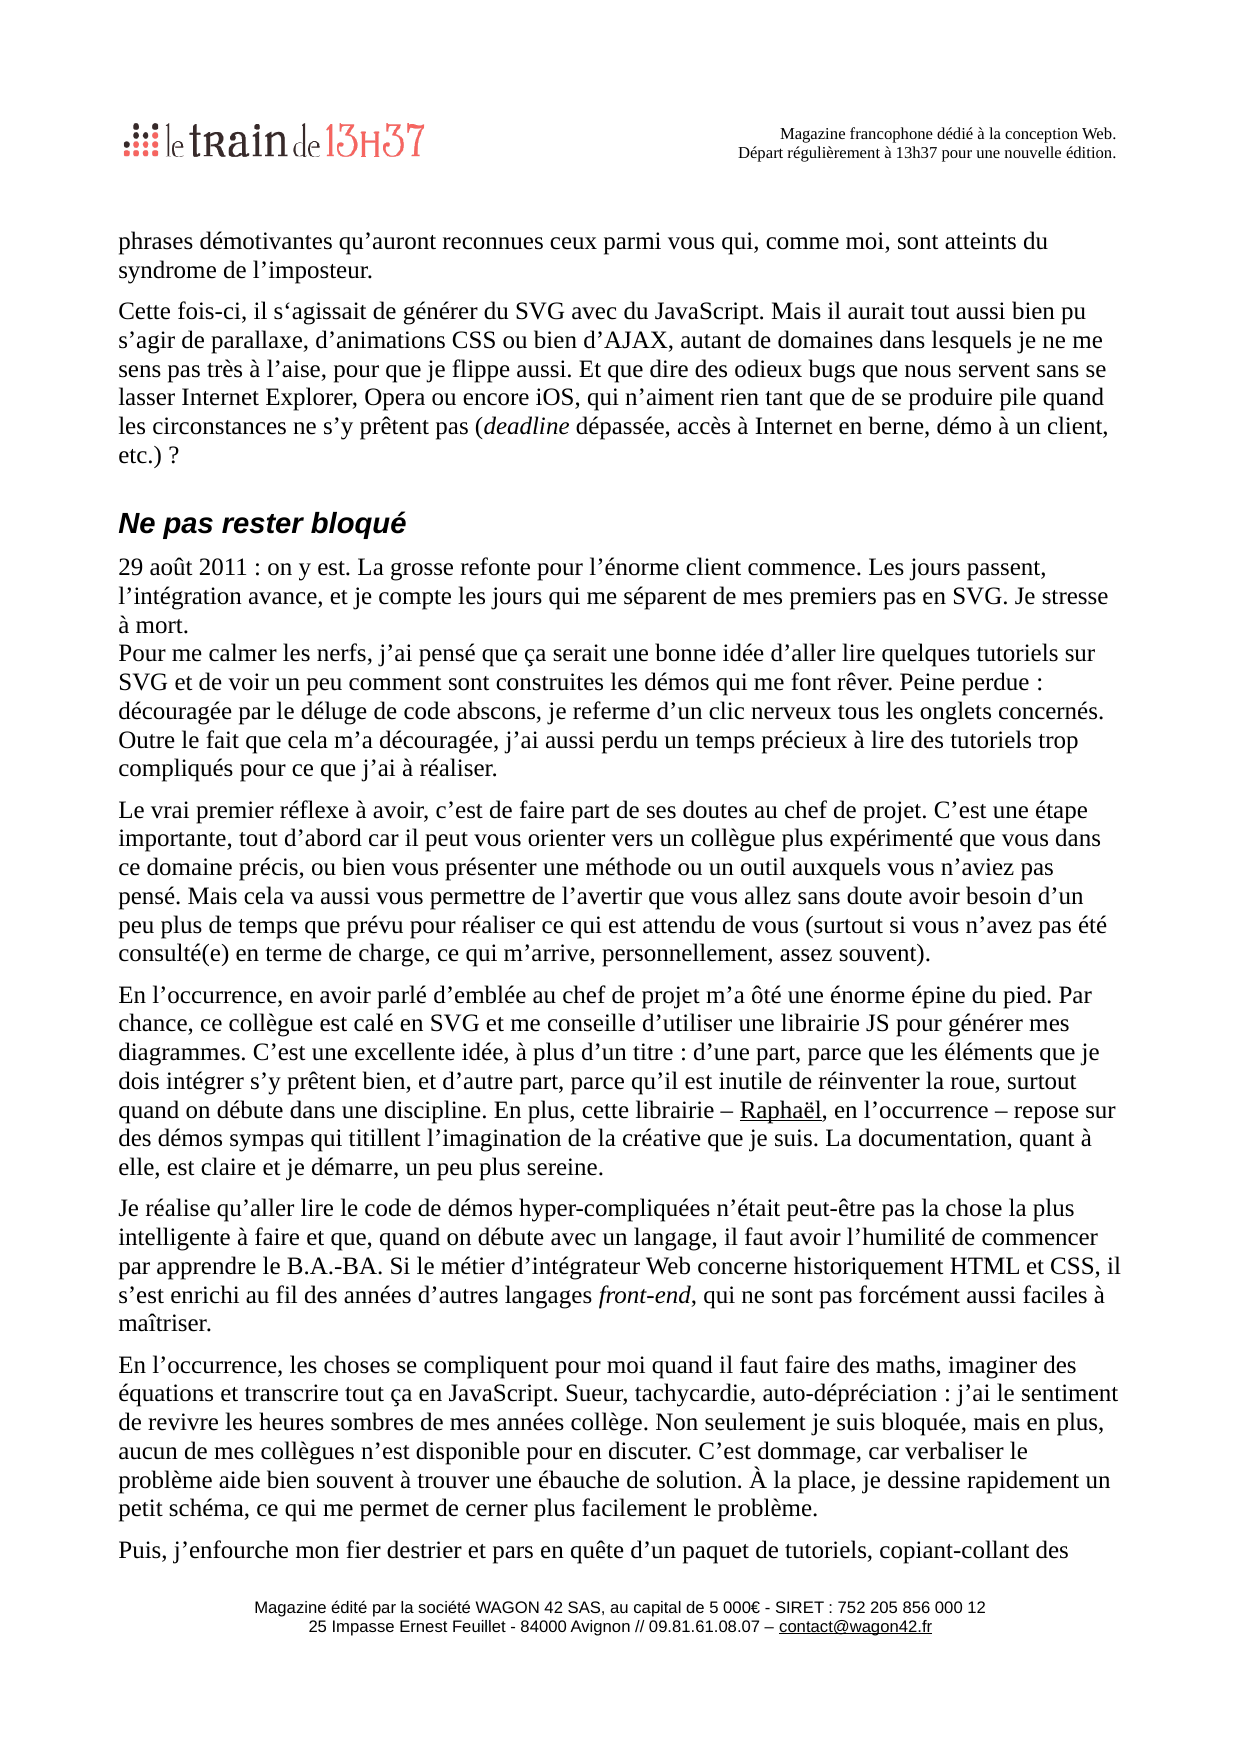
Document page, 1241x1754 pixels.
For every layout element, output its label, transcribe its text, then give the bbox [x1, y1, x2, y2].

text Puis, j’enfourche mon fier destrier et pars en quête d’un paquet de tutoriels, copiant-collant des [118, 1535, 1122, 1563]
picture [123, 123, 425, 157]
text Pour me calmer les nerfs, j’ai pensé que ça serait une bonne idée d’aller lire quelques tutoriels sur SVG et de voir un peu comment sont construites les démos qui me font rêver. Peine perdue : découragée par le déluge de code abscons, je referme d’un clic nerveux tous les onglets concernés. Outre le fait que cela m’a découragée, j’ai aussi perdu un temps précieux à lire des tutoriels trop compliqués pour ce que j’ai à réaliser. [118, 638, 1122, 782]
text Le vrai premier réflexe à avoir, c’est de faire part de ses doutes au chef de projet. C’est une étape importante, tout d’abord car il peut vous orienter vers un collègue plus expérimenté que vous dans ce domaine précis, ou bien vous présenter une méthode ou un outil auxquels vous n’aviez pas pensé. Mais cela va aussi vous permettre de l’avertir que vous allez sans doute avoir besoin d’un peu plus de temps que prévu pour réaliser ce qui est attendu de vous (surtout si vous n’avez pas été consulté(e) en terme de charge, ce qui m’arrive, personnellement, assez souvent). [118, 795, 1122, 967]
text Cette fois-ci, il s‘agissait de générer du SVG avec du JavaScript. Mais il aurait tout aussi bien pu s’agir de parallaxe, d’animations CSS ou bien d’AJAX, autant de domaines dans lesquels je ne me sens pas très à l’aise, pour que je flippe aussi. Et que dire des odieux bugs que nous servent sans se lasser Internet Explorer, Opera ou encore iOS, qui n’aiment rien tant que de se produire pile quand les circonstances ne s’y prêtent pas (deadline dépassée, accès à Internet en berne, démo à un client, etc.) ? [118, 296, 1122, 469]
text 29 août 2011 : on y est. La grosse refonte pour l’énorme client commence. Les jours passent, l’intégration avance, et je compte les jours qui me séparent de mes premiers pas en SVG. Je stresse à mort. [118, 552, 1122, 638]
text phrases démotivantes qu’auront reconnues ceux parmi vous qui, comme moi, sont atteints du syndrome de l’imposteur. [118, 226, 1122, 284]
text En l’occurrence, les choses se compliquent pour moi quand il faut faire des maths, imaginer des équations et transcrire tout ça en JavaScript. Sueur, tachycardie, auto-dépréciation : j’ai le sentiment de revivre les heures sombres de mes années collège. Non seulement je suis bloquée, mais en plus, aucun de mes collègues n’est disponible pour en discuter. C’est dommage, car verbaliser le problème aide bien souvent à trouver une ébauche de solution. À la place, je dessine rapidement un petit schéma, ce qui me permet de cerner plus facilement le problème. [118, 1350, 1122, 1522]
text Je réalise qu’aller lire le code de démos hyper-compliquées n’était peut-être pas la chose la plus intelligente à faire et que, quand on débute avec un langage, il faut avoir l’humilité de commencer par apprendre le B.A.-BA. Si le métier d’intégrateur Web concerne historiquement HTML et CSS, il s’est enrichi au fil des années d’autres langages front-end, qui ne sont pas forcément aussi faciles à maîtriser. [118, 1193, 1122, 1337]
subtitle Ne pas rester bloqué [118, 506, 1122, 540]
text En l’occurrence, en avoir parlé d’emblée au chef de projet m’a ôté une énorme épine du pied. Par chance, ce collègue est calé en SVG et me conseille d’utiliser une librairie JS pour générer mes diagrammes. C’est une excellente idée, à plus d’un titre : d’une part, parce que les éléments que je dois intégrer s’y prêtent bien, et d’autre part, parce qu’il est inutile de réinventer la roue, surtout quand on débute dans une discipline. En plus, cette librairie – Raphaël, en l’occurrence – repose sur des démos sympas qui titillent l’imagination de la créative que je suis. La documentation, quant à elle, est claire et je démarre, un peu plus sereine. [118, 980, 1122, 1181]
